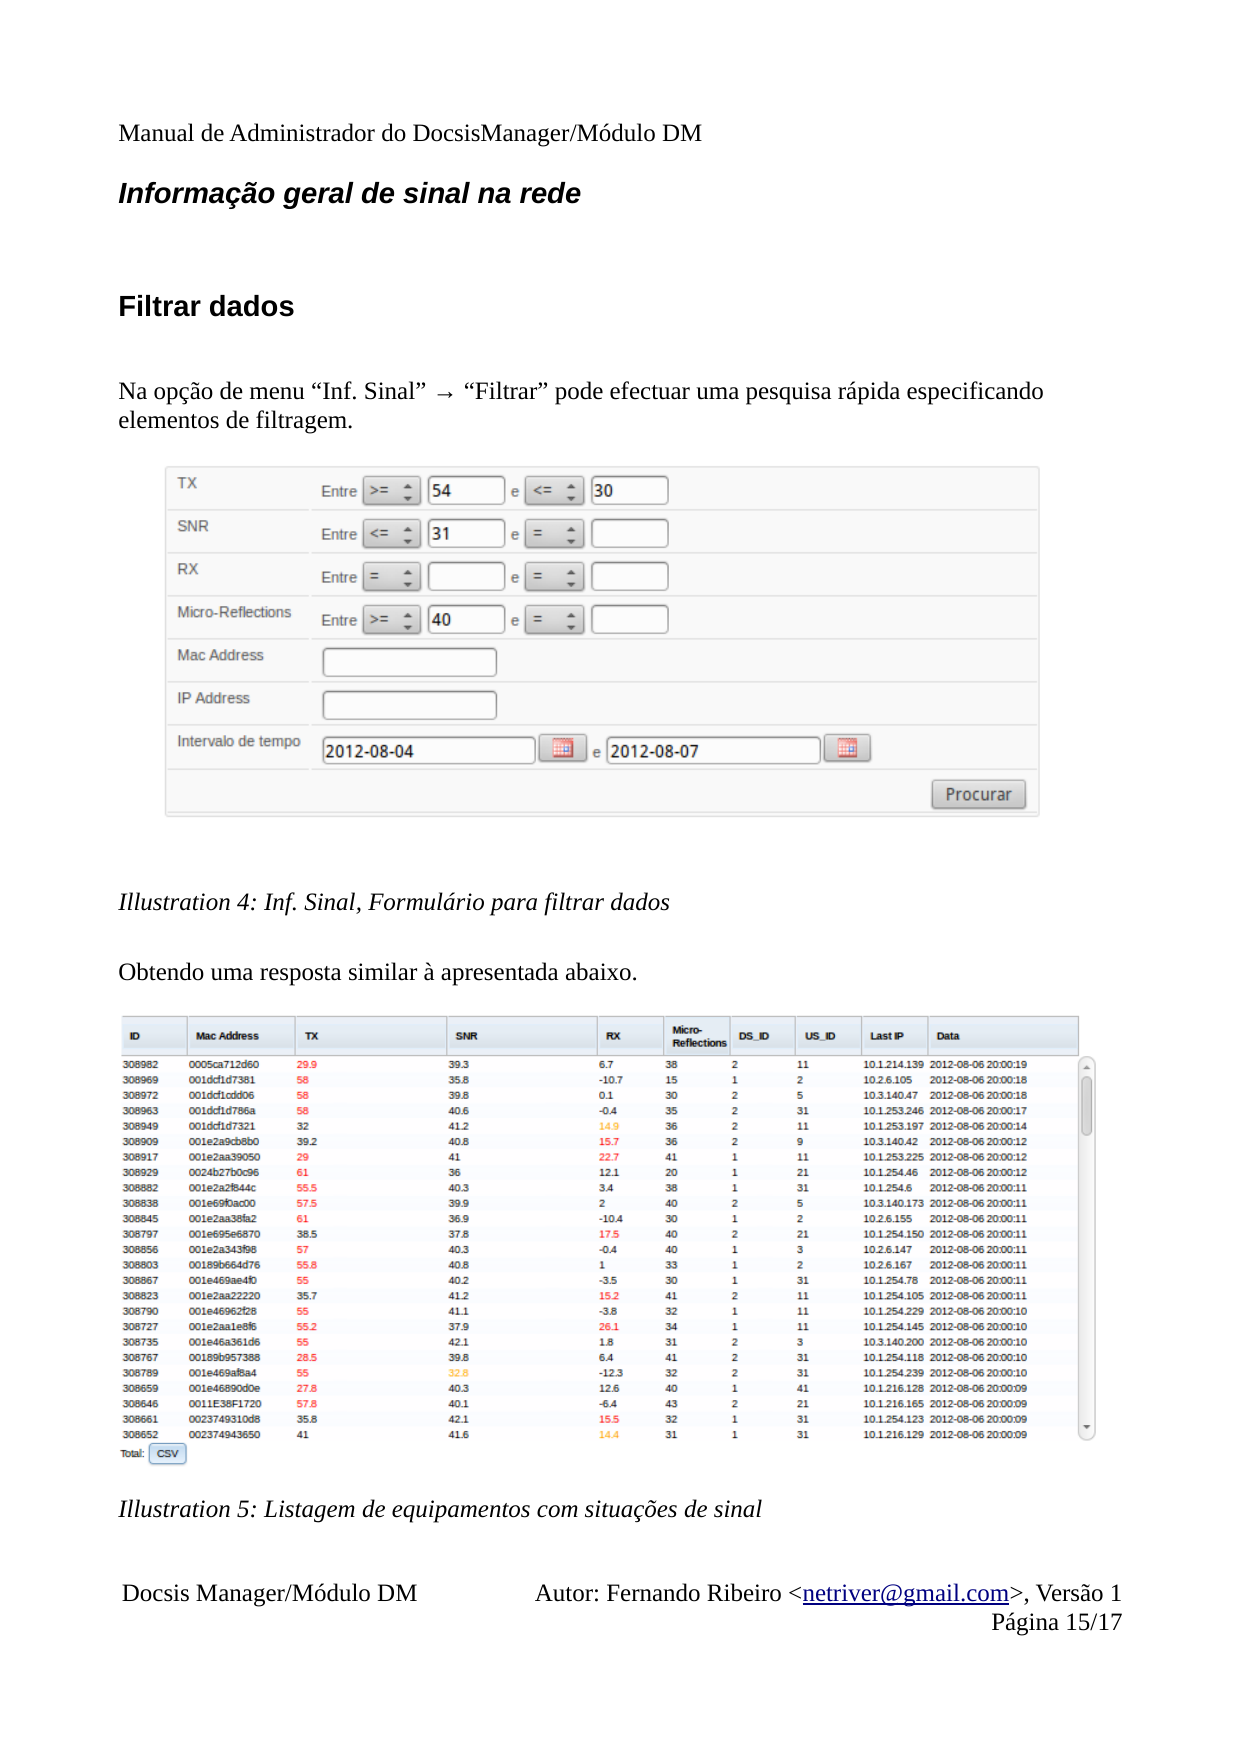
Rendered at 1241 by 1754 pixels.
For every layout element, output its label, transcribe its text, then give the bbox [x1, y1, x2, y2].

text Illustration 4: Inf. Sinal, Formulário para filtrar dados [118, 888, 1122, 916]
picture [118, 1011, 1123, 1494]
text Na opção de menu “Inf. Sinal” → “Filtrar” pode efectuar uma pesquisa rápida especificando elementos de filtragem. [118, 376, 1122, 433]
picture [118, 458, 1123, 888]
text Illustration 5: Listagem de equipamentos com situações de sinal [118, 1494, 1122, 1523]
text Obtendo uma resposta similar à apresentada abaixo. [118, 957, 1122, 986]
subtitle Filtrar dados [118, 289, 1122, 322]
subtitle Informação geral de sinal na rede [118, 176, 1122, 210]
